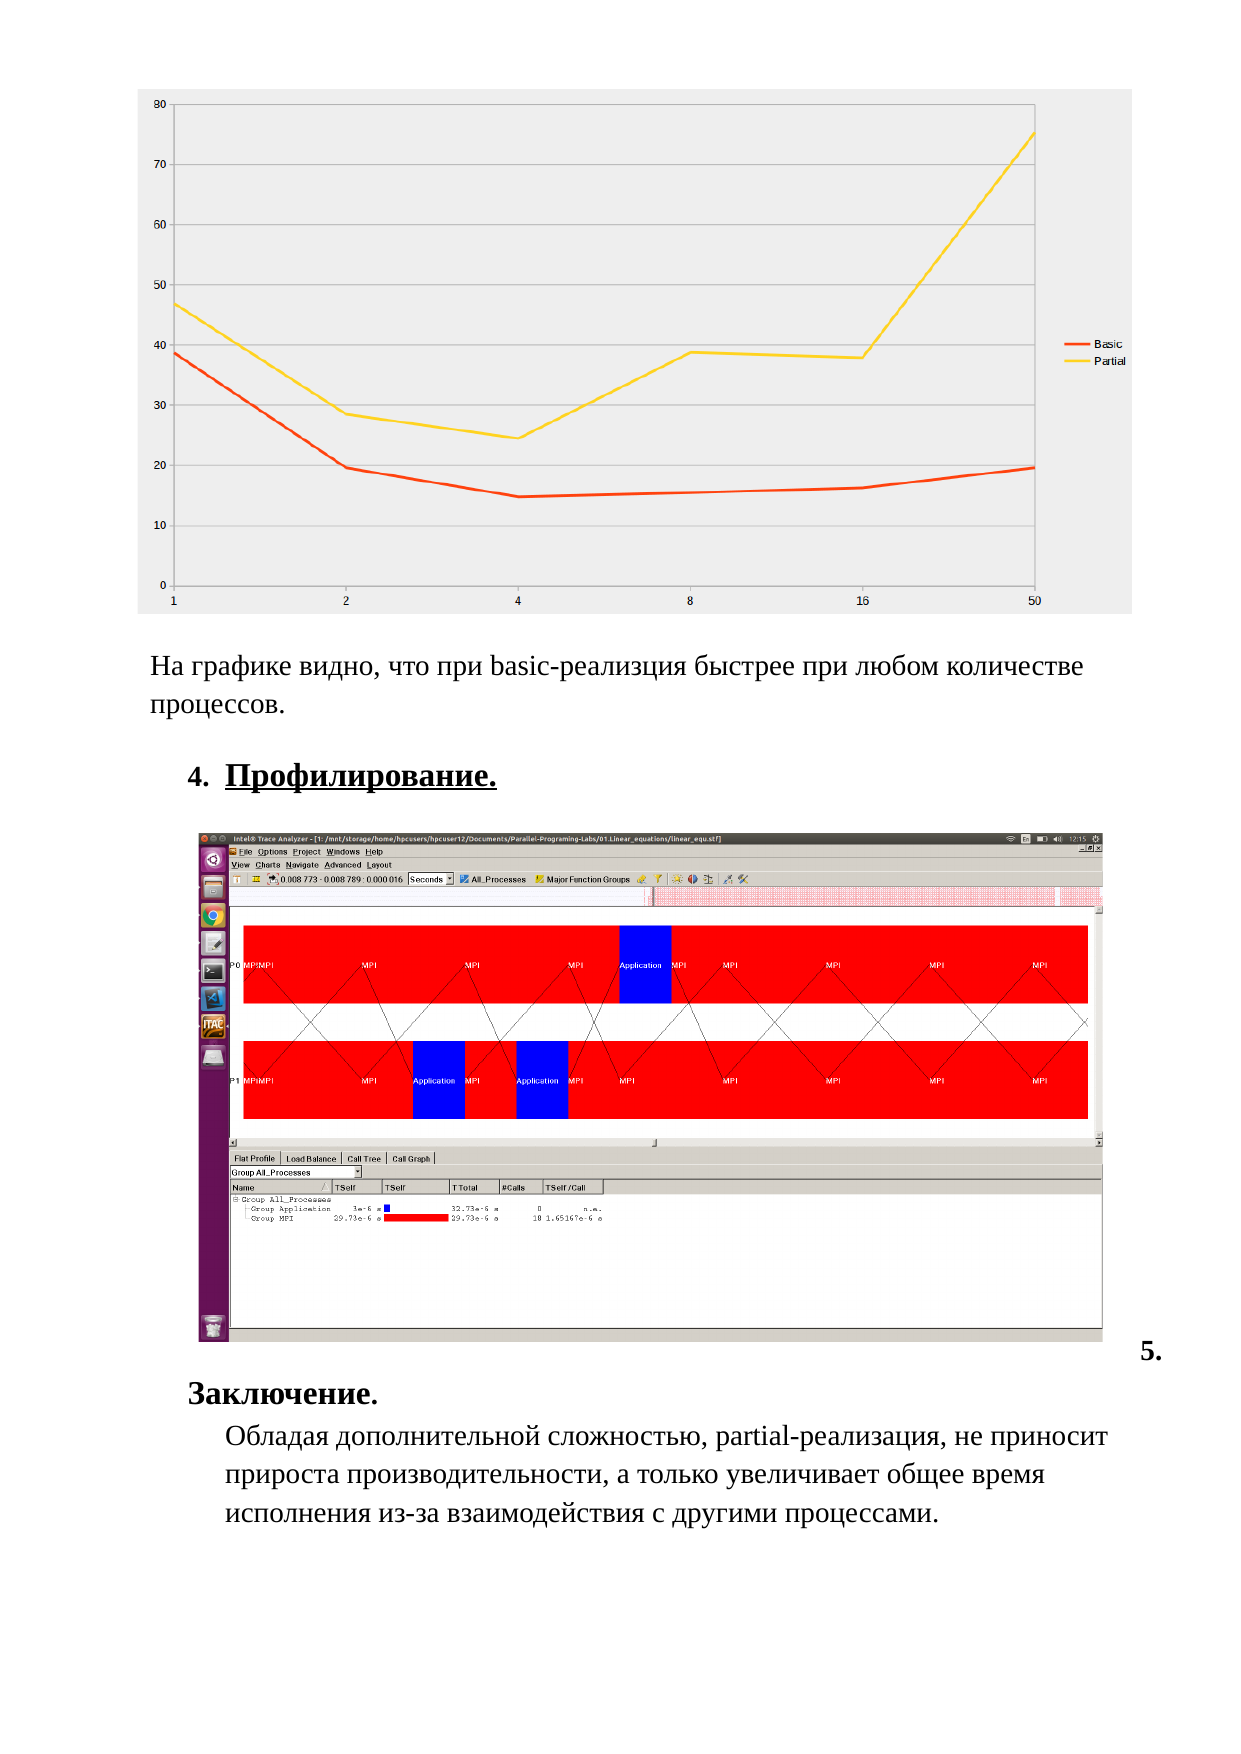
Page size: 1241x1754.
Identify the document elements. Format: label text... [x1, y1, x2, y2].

picture [198, 833, 1103, 1342]
picture [137, 89, 1132, 614]
list Заключение. [187, 1329, 1168, 1412]
text На графике видно, что при basic-реализция быстрее при любом количестве процессов. [150, 648, 1168, 720]
list Профилирование. [187, 755, 1168, 793]
list Обладая дополнительной сложностью, partial-реализация, не приносит прироста производительности, а только увеличивает общее время исполнения из-за взаимодействия с другими процессами. [187, 1418, 1168, 1528]
